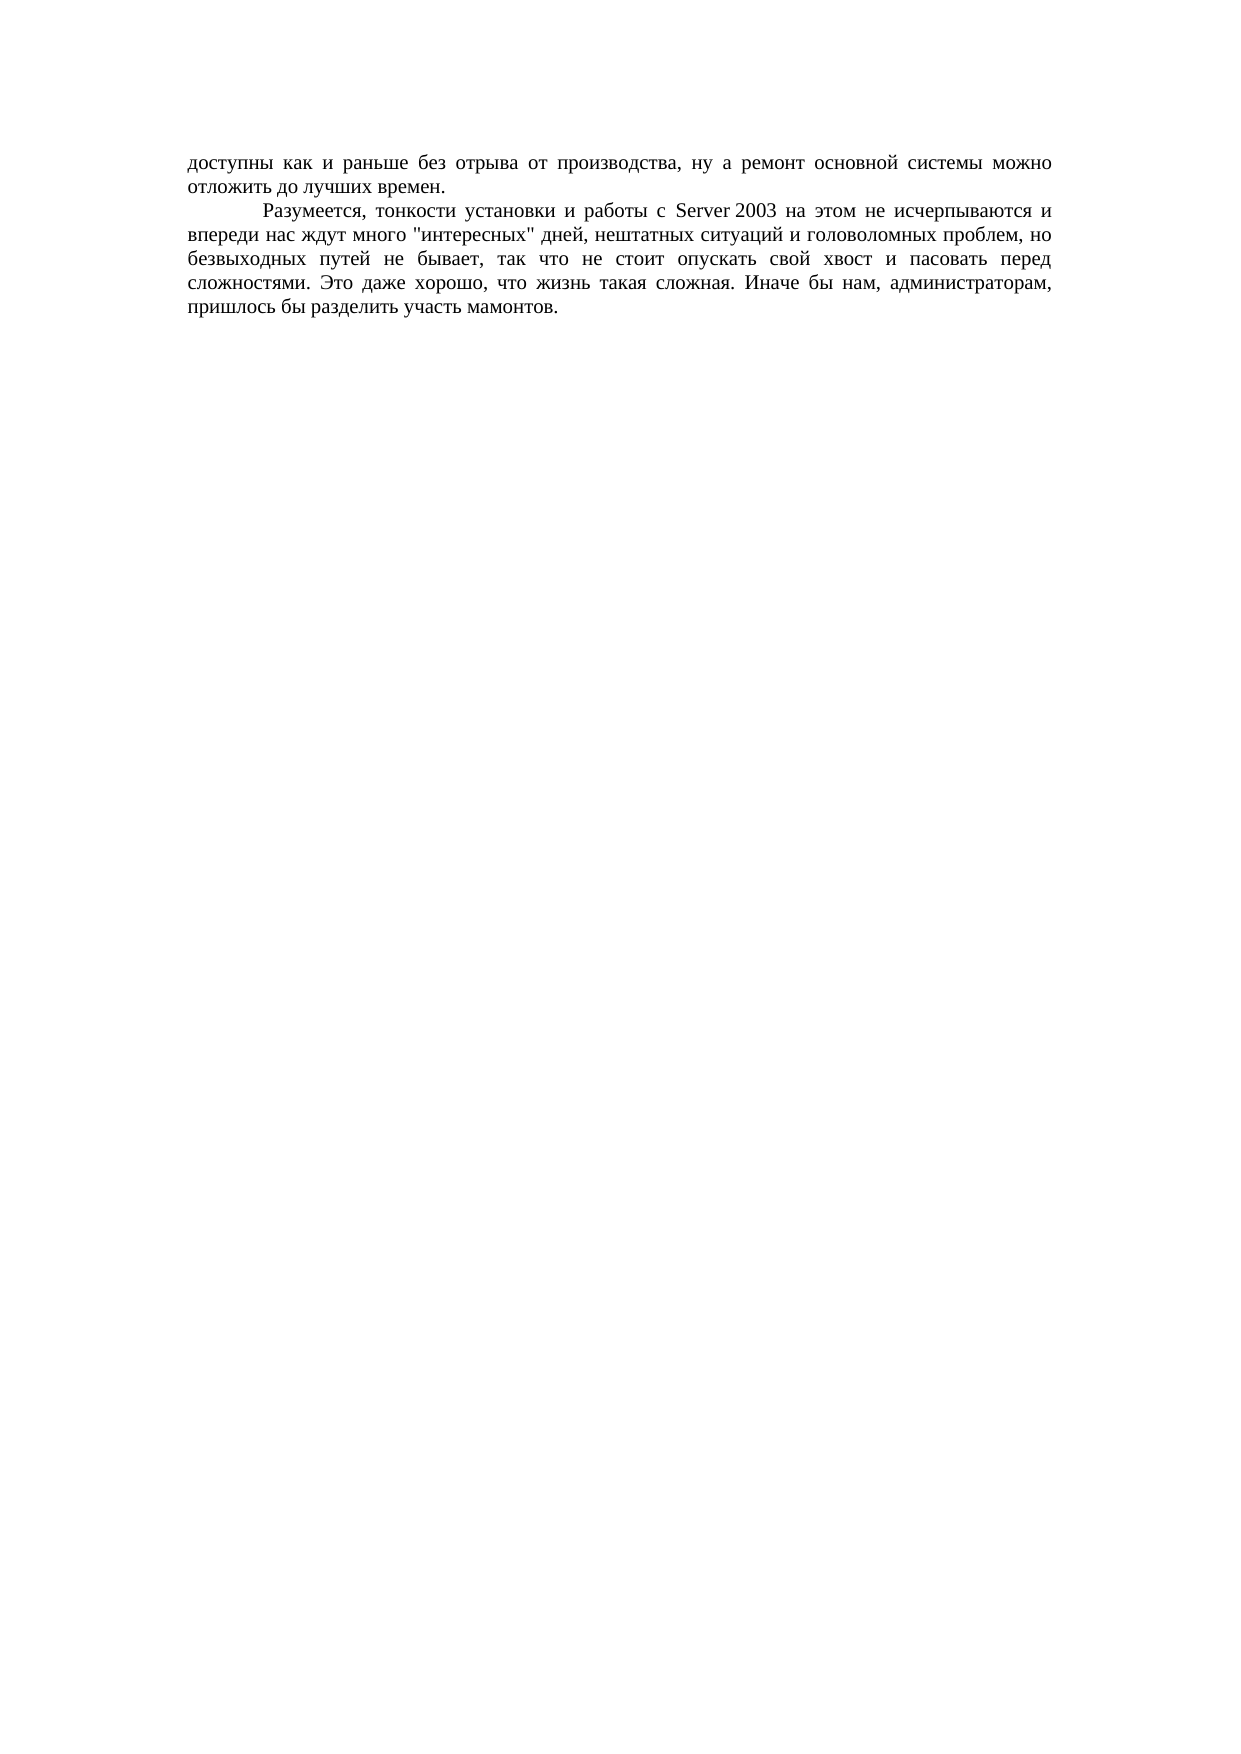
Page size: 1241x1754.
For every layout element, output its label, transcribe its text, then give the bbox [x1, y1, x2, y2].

text доступны как и раньше без отрыва от производства, ну а ремонт основной системы можно отложить до лучших времен. [187, 150, 1053, 198]
text Разумеется, тонкости установки и работы с Server 2003 на этом не исчерпываются и впереди нас ждут много "интересных" дней, нештатных ситуаций и головоломных проблем, но безвыходных путей не бывает, так что не стоит опускать свой хвост и пасовать перед сложностями. Это даже хорошо, что жизнь такая сложная. Иначе бы нам, администраторам, пришлось бы разделить участь мамонтов. [187, 198, 1053, 318]
